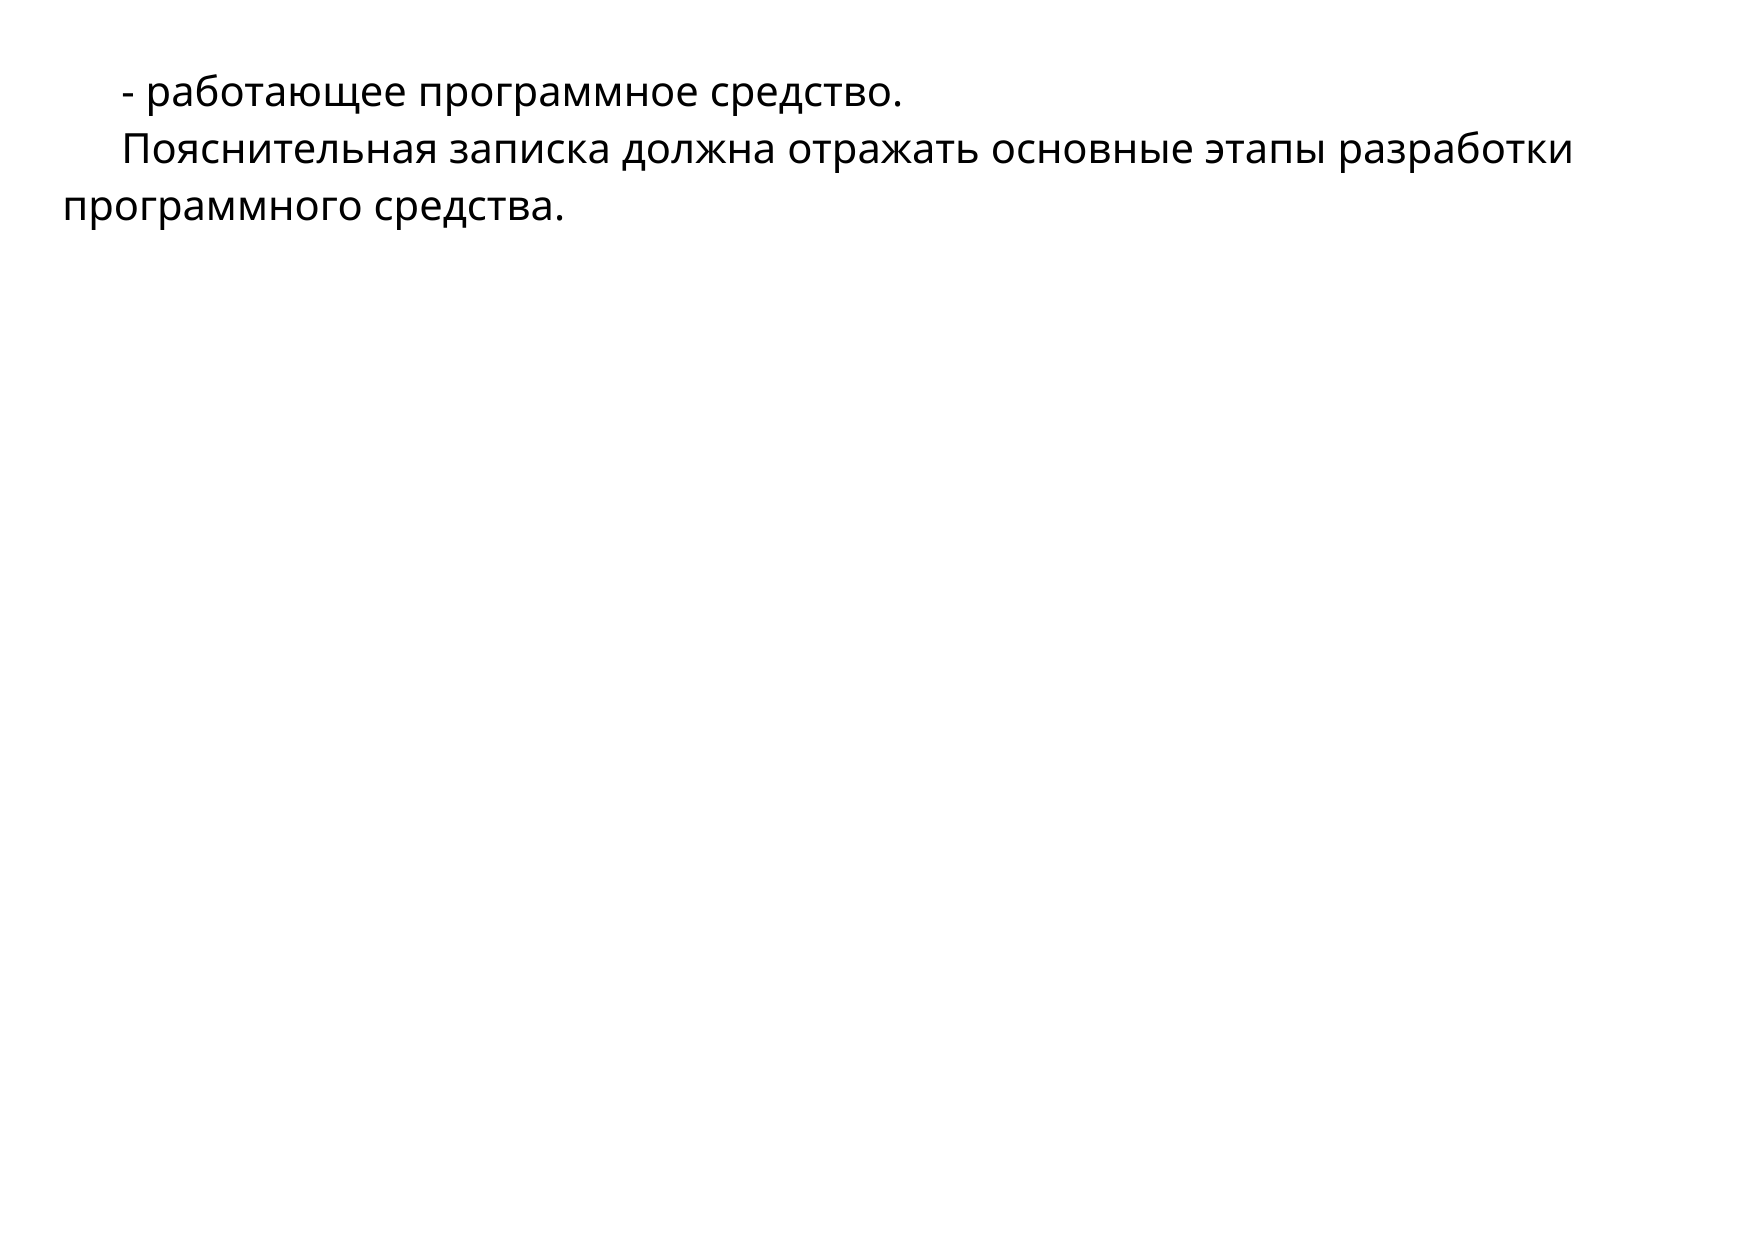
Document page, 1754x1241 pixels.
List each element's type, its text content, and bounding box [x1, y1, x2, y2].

text - работающее программное средство. [62, 62, 1692, 119]
text Пояснительная записка должна отражать основные этапы разработки программного средства. [62, 119, 1692, 232]
